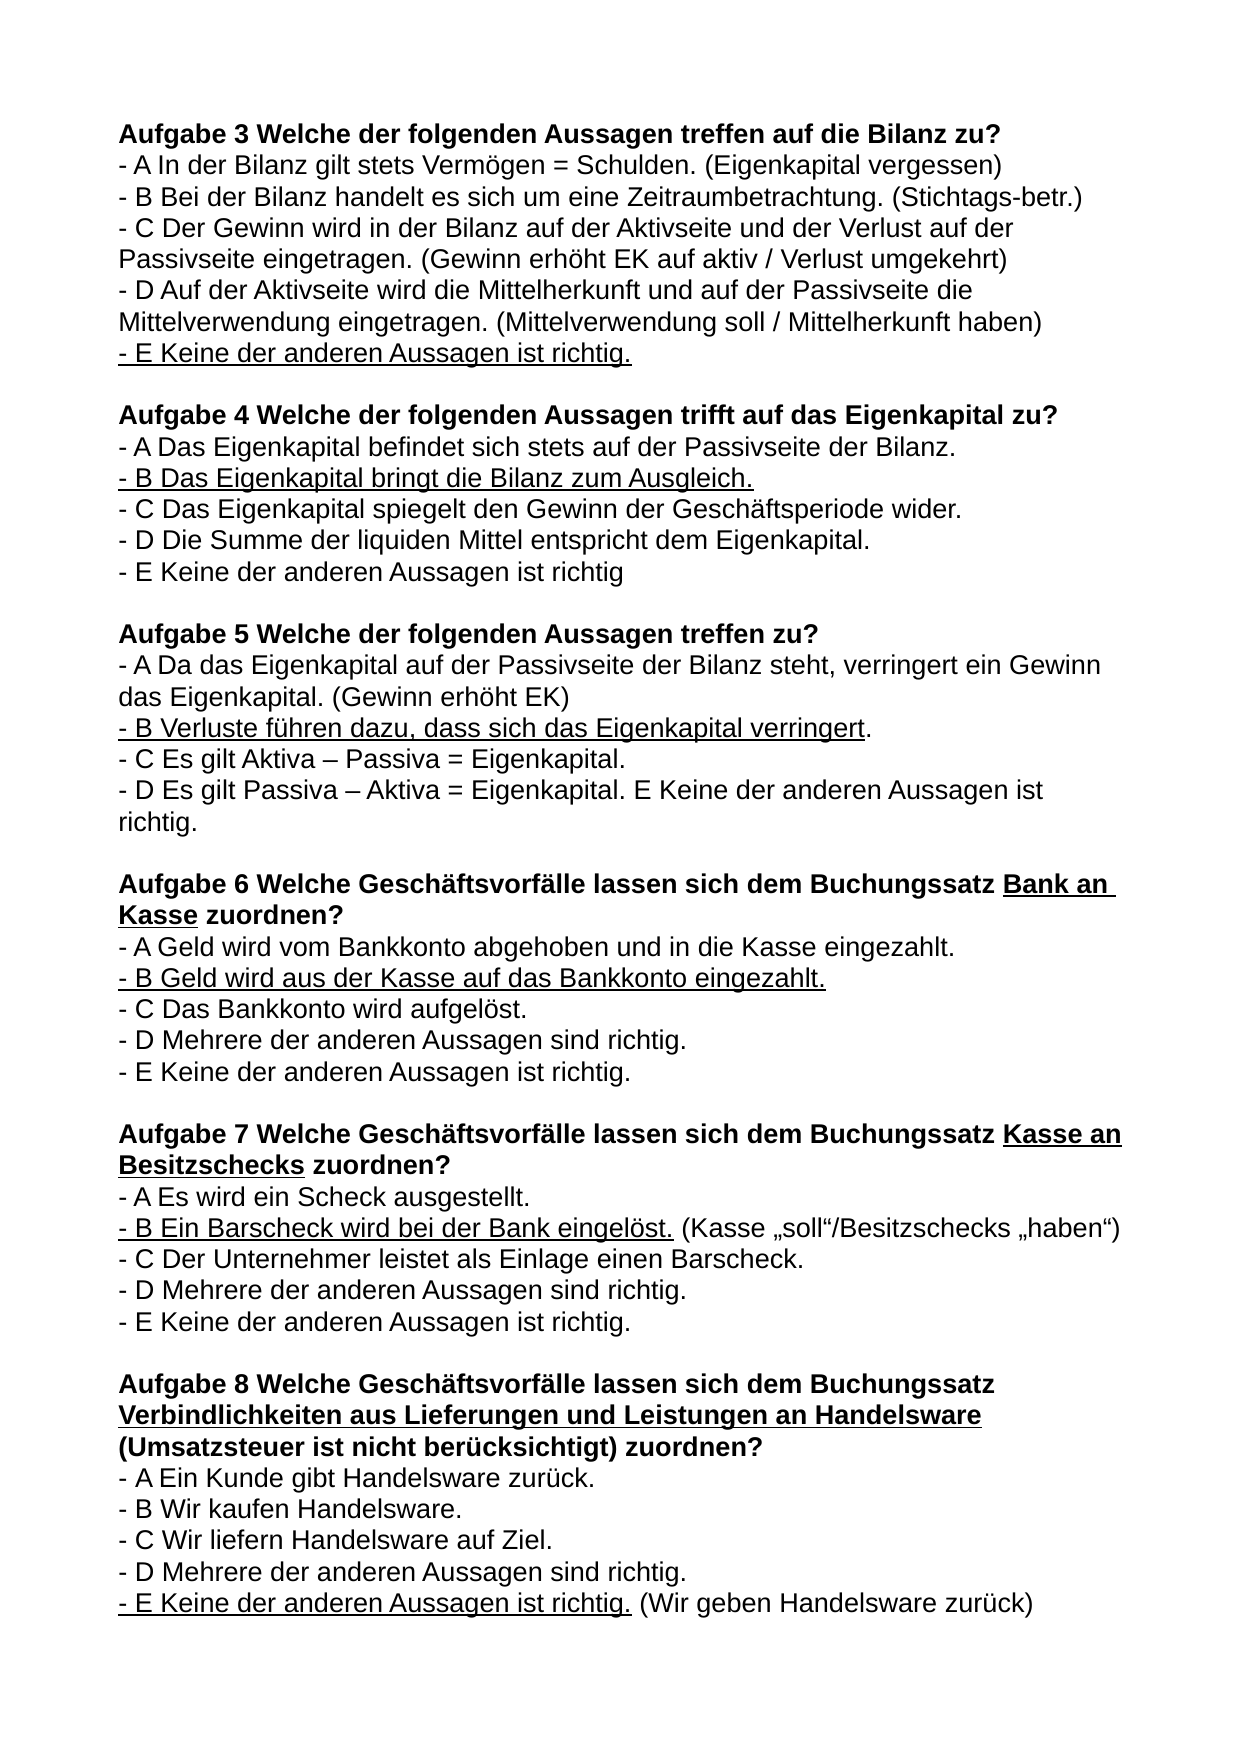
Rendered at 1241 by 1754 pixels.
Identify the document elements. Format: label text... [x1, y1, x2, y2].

text - D Auf der Aktivseite wird die Mittelherkunft und auf der Passivseite die Mittelverwendung eingetragen. (Mittelverwendung soll / Mittelherkunft haben) [118, 274, 1122, 337]
text - D Die Summe der liquiden Mittel entspricht dem Eigenkapital. [118, 524, 1122, 556]
text - B Geld wird aus der Kasse auf das Bankkonto eingezahlt. [118, 962, 1122, 993]
text - E Keine der anderen Aussagen ist richtig. (Wir geben Handelsware zurück) [118, 1587, 1122, 1618]
text - C Wir liefern Handelsware auf Ziel. [118, 1524, 1122, 1556]
text - A Geld wird vom Bankkonto abgehoben und in die Kasse eingezahlt. [118, 931, 1122, 962]
text - D Mehrere der anderen Aussagen sind richtig. [118, 1556, 1122, 1587]
text - E Keine der anderen Aussagen ist richtig. [118, 337, 1122, 368]
text - D Es gilt Passiva – Aktiva = Eigenkapital. E Keine der anderen Aussagen ist richtig. [118, 774, 1122, 837]
text - D Mehrere der anderen Aussagen sind richtig. [118, 1024, 1122, 1056]
text - D Mehrere der anderen Aussagen sind richtig. [118, 1274, 1122, 1306]
text Aufgabe 5 Welche der folgenden Aussagen treffen zu? [118, 618, 1122, 649]
text - E Keine der anderen Aussagen ist richtig [118, 556, 1122, 587]
text - E Keine der anderen Aussagen ist richtig. [118, 1306, 1122, 1337]
text - B Verluste führen dazu, dass sich das Eigenkapital verringert. [118, 712, 1122, 743]
text - C Das Eigenkapital spiegelt den Gewinn der Geschäftsperiode wider. [118, 493, 1122, 524]
text - E Keine der anderen Aussagen ist richtig. [118, 1056, 1122, 1087]
text - A In der Bilanz gilt stets Vermögen = Schulden. (Eigenkapital vergessen) [118, 149, 1122, 181]
text - C Es gilt Aktiva – Passiva = Eigenkapital. [118, 743, 1122, 774]
text Aufgabe 6 Welche Geschäftsvorfälle lassen sich dem Buchungssatz Bank an Kasse zuordnen? [118, 868, 1122, 931]
text - A Ein Kunde gibt Handelsware zurück. [118, 1462, 1122, 1493]
text - C Das Bankkonto wird aufgelöst. [118, 993, 1122, 1024]
text - C Der Gewinn wird in der Bilanz auf der Aktivseite und der Verlust auf der Passivseite eingetragen. (Gewinn erhöht EK auf aktiv / Verlust umgekehrt) [118, 212, 1122, 274]
text - B Ein Barscheck wird bei der Bank eingelöst. (Kasse „soll“/Besitzschecks „haben“) [118, 1212, 1122, 1243]
text - A Das Eigenkapital befindet sich stets auf der Passivseite der Bilanz. [118, 431, 1122, 462]
text - C Der Unternehmer leistet als Einlage einen Barscheck. [118, 1243, 1122, 1274]
text Aufgabe 8 Welche Geschäftsvorfälle lassen sich dem Buchungssatz Verbindlichkeiten aus Lieferungen und Leistungen an Handelsware (Umsatzsteuer ist nicht berücksichtigt) zuordnen? [118, 1368, 1122, 1462]
text - A Da das Eigenkapital auf der Passivseite der Bilanz steht, verringert ein Gewinn das Eigenkapital. (Gewinn erhöht EK) [118, 649, 1122, 712]
text Aufgabe 4 Welche der folgenden Aussagen trifft auf das Eigenkapital zu? [118, 399, 1122, 431]
text Aufgabe 3 Welche der folgenden Aussagen treffen auf die Bilanz zu? [118, 118, 1122, 149]
text - B Das Eigenkapital bringt die Bilanz zum Ausgleich. [118, 462, 1122, 493]
text Aufgabe 7 Welche Geschäftsvorfälle lassen sich dem Buchungssatz Kasse an Besitzschecks zuordnen? [118, 1118, 1122, 1181]
text - B Wir kaufen Handelsware. [118, 1493, 1122, 1524]
text - A Es wird ein Scheck ausgestellt. [118, 1181, 1122, 1212]
text - B Bei der Bilanz handelt es sich um eine Zeitraumbetrachtung. (Stichtags-betr.) [118, 181, 1122, 212]
